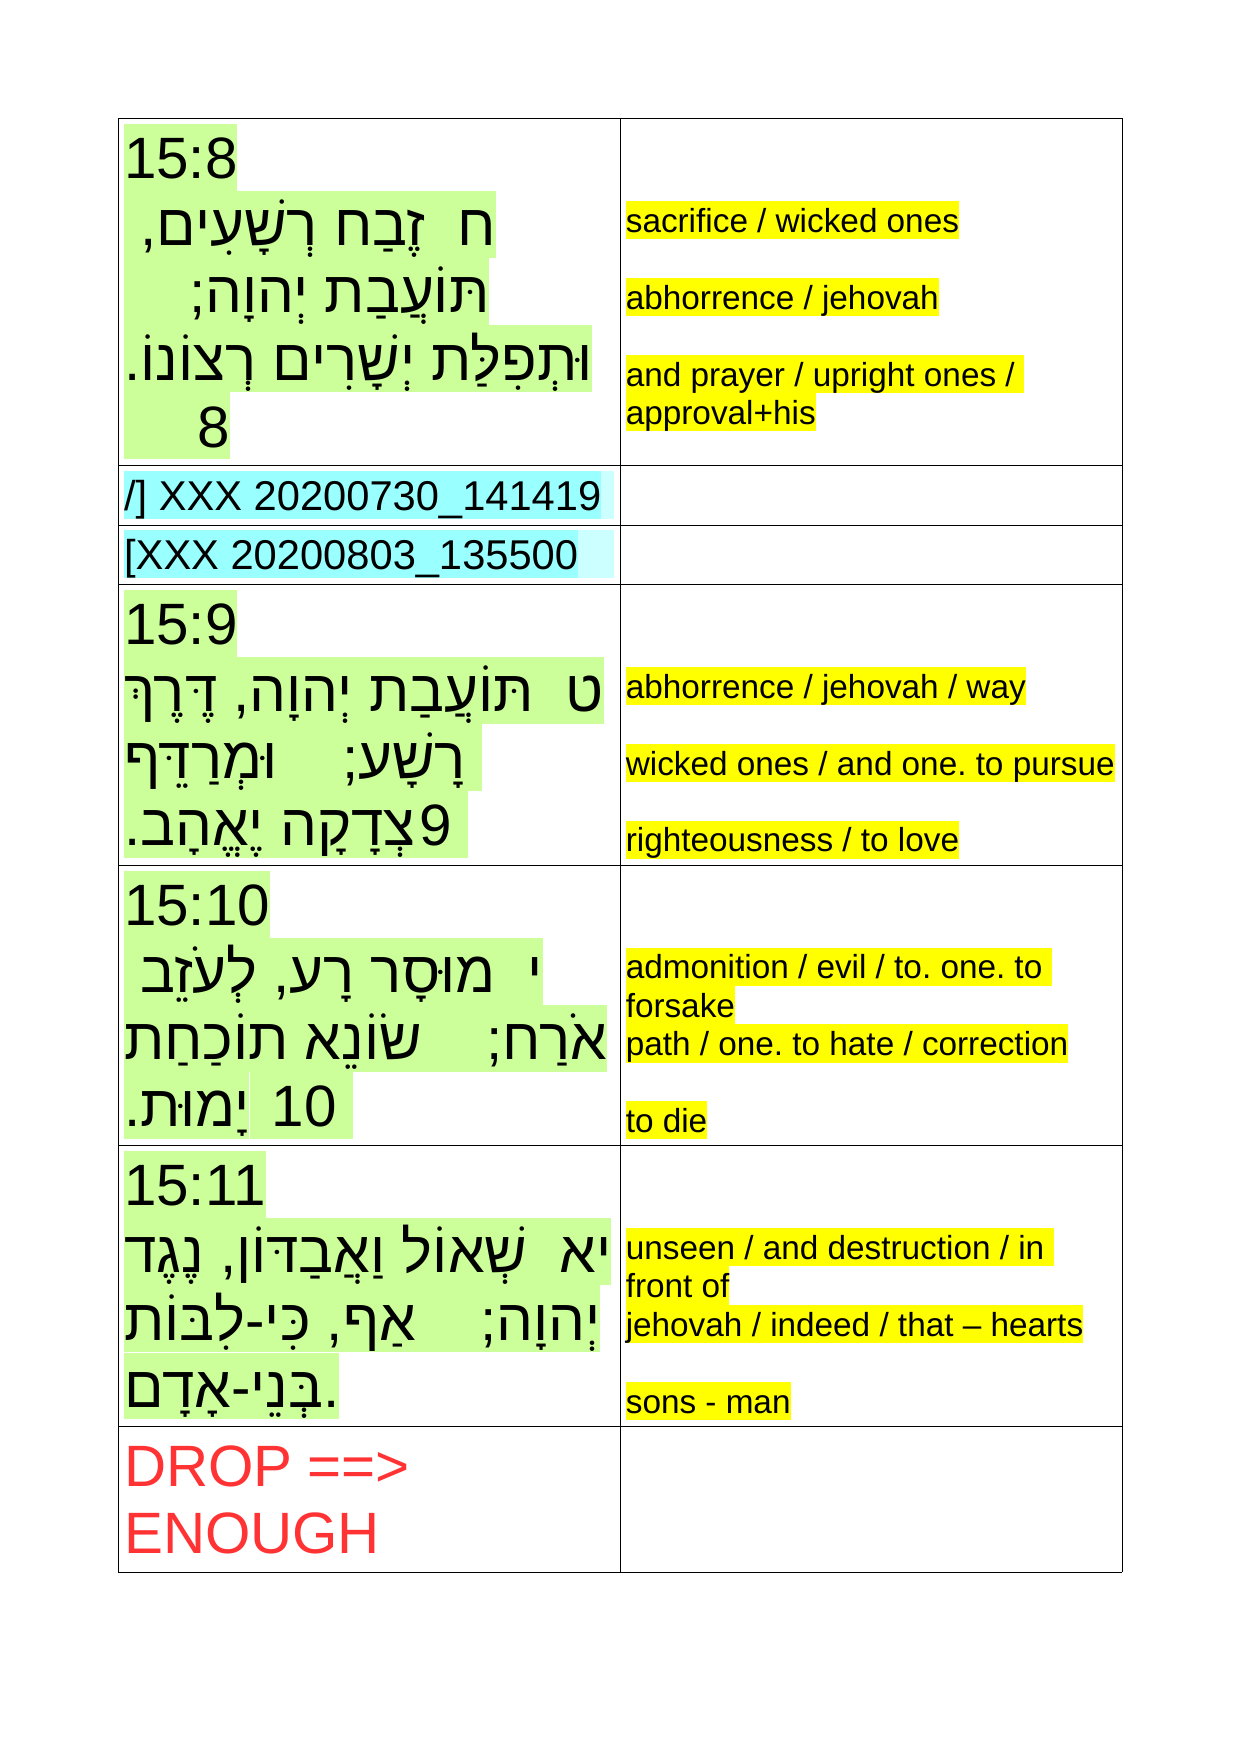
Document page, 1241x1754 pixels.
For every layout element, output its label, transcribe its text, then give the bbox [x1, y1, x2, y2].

table_cell /] XXX 20200730_141419 [119, 466, 620, 524]
table_cell admonition / evil / to. one. to forsake path / one. to hate / correction to die [621, 866, 1122, 1145]
table_cell [621, 466, 1122, 524]
table_cell 15:11 יא שְׁאוֹל וַאֲבַדּוֹן, נֶגֶד יְהוָה; אַף, כִּי-לִבּוֹת בְּנֵי-אָדָם. [119, 1146, 620, 1426]
table_cell 15:10 י מוּסָר רָע, לְעֹזֵב אֹרַח; שׂוֹנֵא תוֹכַחַת יָמוּת. 10 [119, 866, 620, 1145]
table_cell 15:9 ט תּוֹעֲבַת יְהוָה, דֶּרֶךְ רָשָׁע; וּמְרַדֵּף צְדָקָה יֶאֱהָב. 9 [119, 585, 620, 865]
table_cell DROP ==> ENOUGH [119, 1427, 620, 1572]
table_cell sacrifice / wicked ones abhorrence / jehovah and prayer / upright ones / approval+his [621, 119, 1122, 465]
table_cell 15:8 ח זֶבַח רְשָׁעִים, תּוֹעֲבַת יְהוָה; וּתְפִלַּת יְשָׁרִים רְצוֹנוֹ. 8 [119, 119, 620, 465]
table_cell [621, 1427, 1122, 1572]
table_cell [621, 526, 1122, 584]
table_cell [XXX 20200803_135500 [119, 526, 620, 584]
table_cell abhorrence / jehovah / way wicked ones / and one. to pursue righteousness / to love [621, 585, 1122, 865]
table_cell unseen / and destruction / in front of jehovah / indeed / that – hearts sons - man [621, 1146, 1122, 1426]
